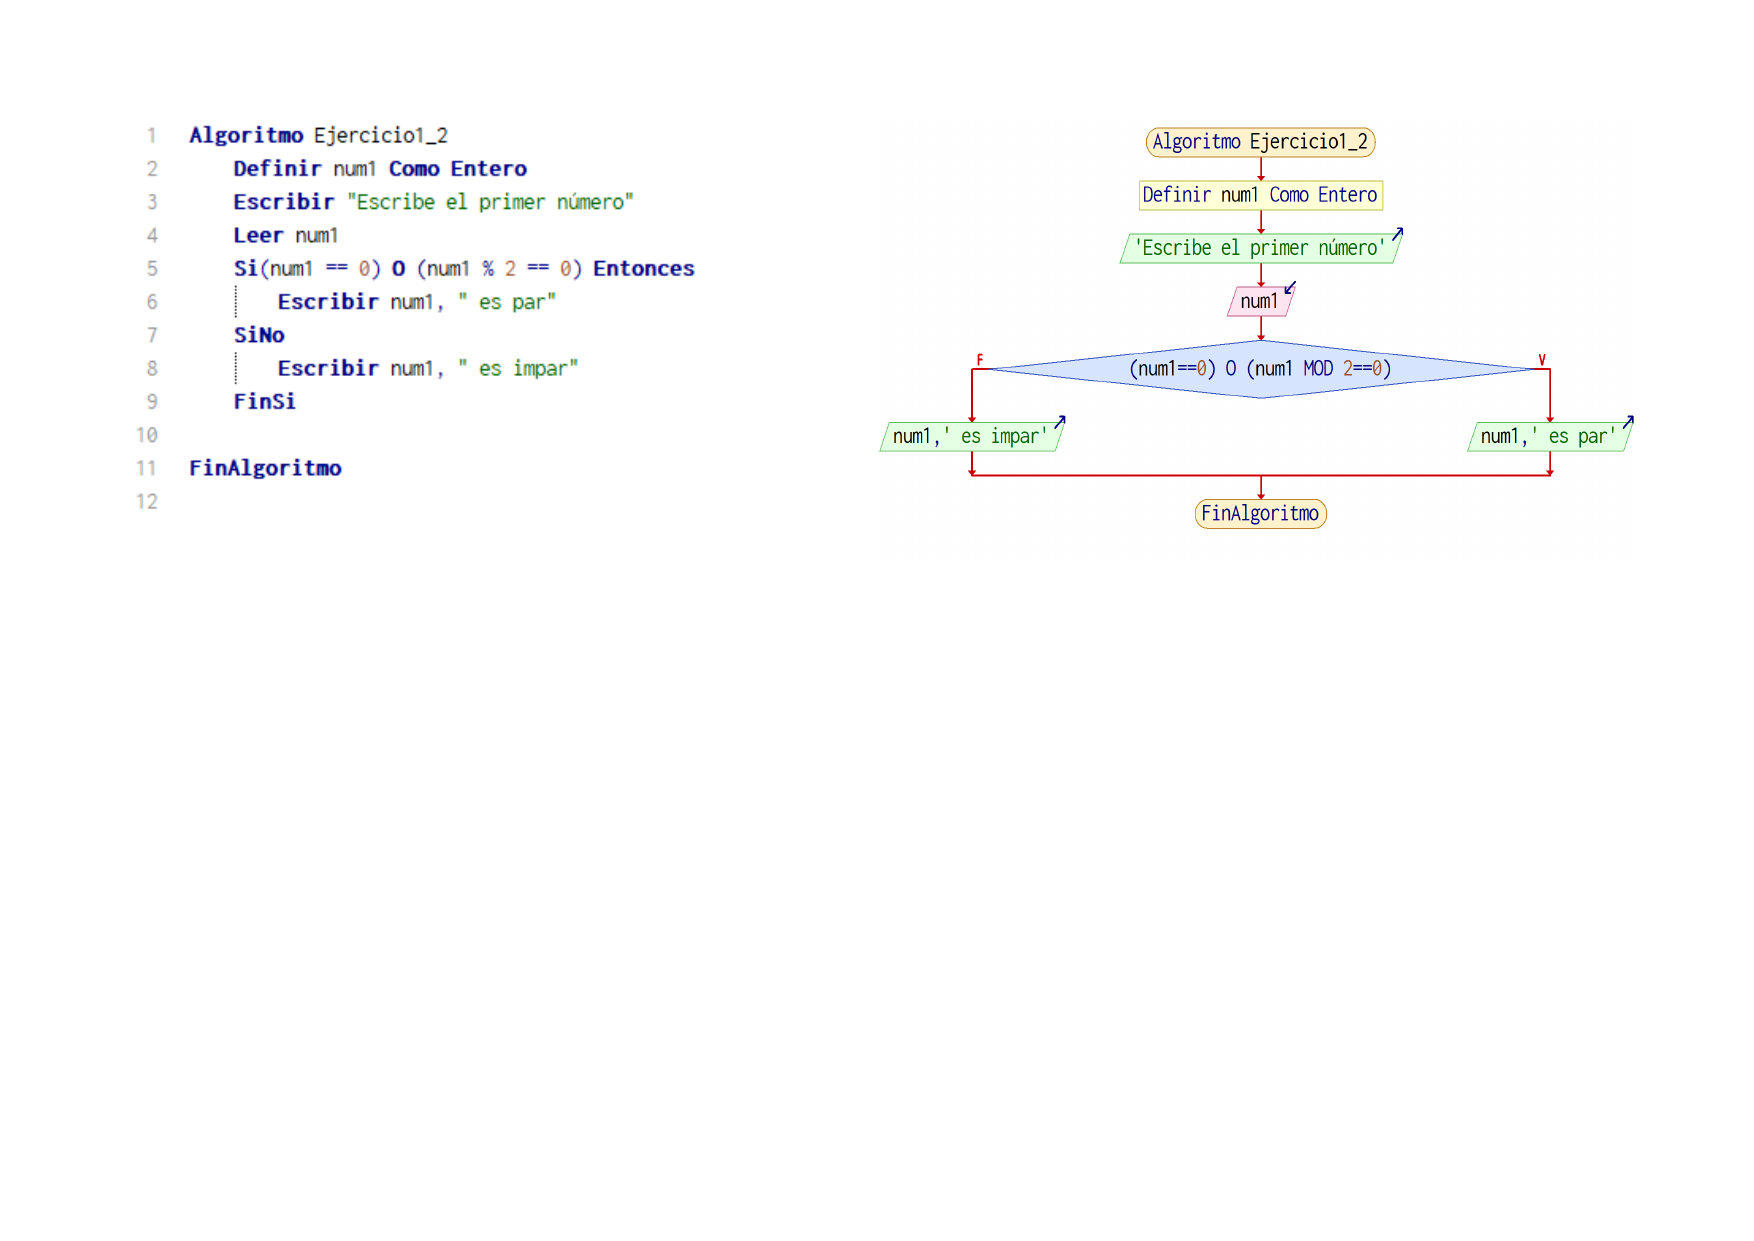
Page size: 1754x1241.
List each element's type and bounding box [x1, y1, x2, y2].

picture [876, 118, 1636, 562]
table_cell [118, 118, 876, 562]
picture [118, 118, 874, 559]
